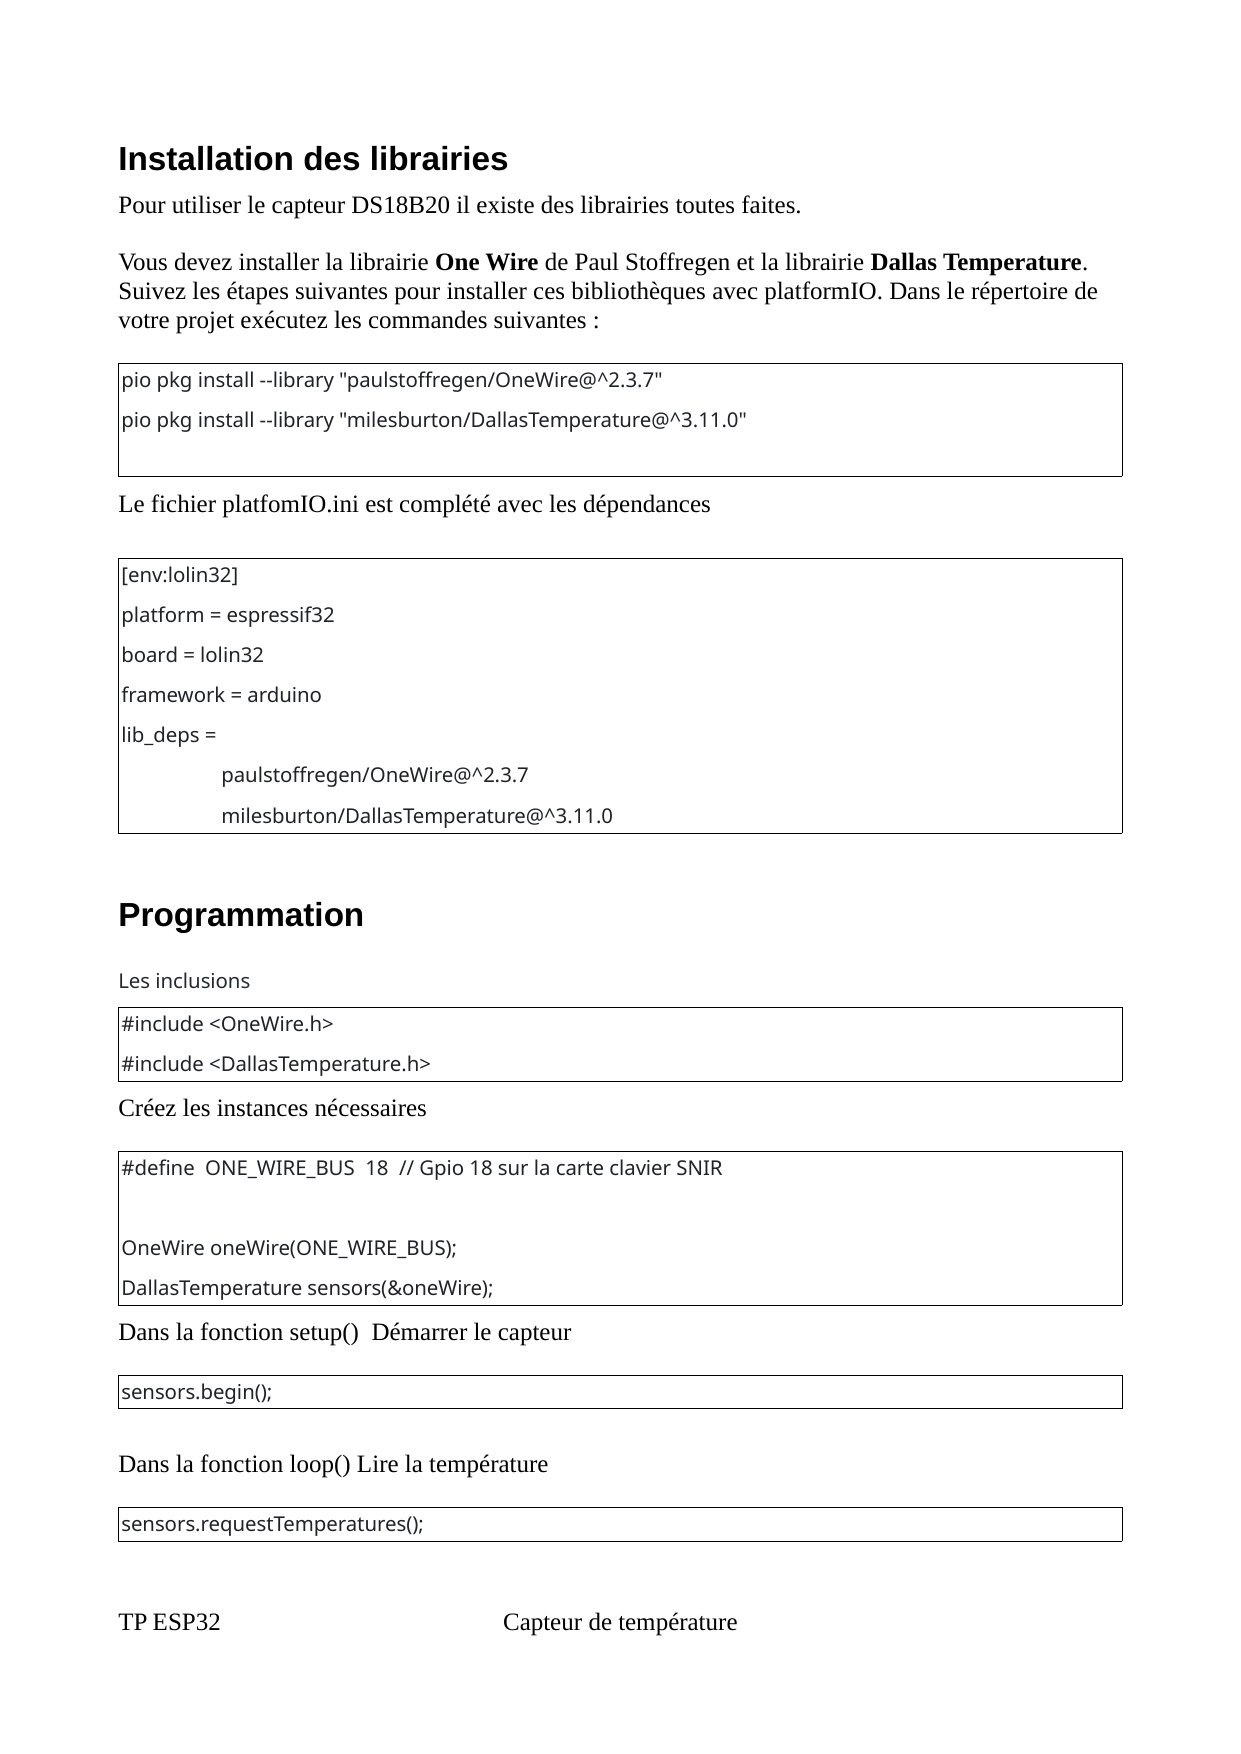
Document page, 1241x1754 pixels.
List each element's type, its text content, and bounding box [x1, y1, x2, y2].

text Vous devez installer la librairie One Wire de Paul Stoffregen et la librairie Dallas Temperature. Suivez les étapes suivantes pour installer ces bibliothèques avec platformIO. Dans le répertoire de votre projet exécutez les commandes suivantes : [118, 247, 1122, 362]
text board = lolin32 [119, 638, 1122, 668]
text pio pkg install --library "milesburton/DallasTemperature@^3.11.0" [119, 402, 1122, 476]
text #define ONE_WIRE_BUS 18 // Gpio 18 sur la carte clavier SNIR [119, 1152, 1122, 1181]
text Le fichier platfomIO.ini est complété avec les dépendances [118, 489, 1122, 517]
subtitle Programmation [118, 895, 1122, 933]
text #include <DallasTemperature.h> [119, 1047, 1122, 1081]
subtitle Installation des librairies [118, 139, 1122, 177]
text sensors.requestTemperatures(); [119, 1508, 1122, 1541]
text pio pkg install --library "paulstoffregen/OneWire@^2.3.7" [119, 364, 1122, 393]
text milesburton/DallasTemperature@^3.11.0 [119, 799, 1122, 833]
text Dans la fonction loop() Lire la température [118, 1449, 1122, 1478]
text [env:lolin32] [119, 559, 1122, 588]
text paulstoffregen/OneWire@^2.3.7 [119, 758, 1122, 789]
text sensors.begin(); [119, 1376, 1122, 1408]
text Pour utiliser le capteur DS18B20 il existe des librairies toutes faites. [118, 190, 1122, 219]
text Dans la fonction setup() Démarrer le capteur [118, 1317, 1122, 1346]
text OneWire oneWire(ONE_WIRE_BUS); [119, 1231, 1122, 1262]
text platform = espressif32 [119, 598, 1122, 628]
text Créez les instances nécessaires [118, 1093, 1122, 1122]
text lib_deps = [119, 718, 1122, 749]
subtitle Les inclusions [118, 967, 1122, 994]
text framework = arduino [119, 678, 1122, 709]
text #include <OneWire.h> [119, 1008, 1122, 1038]
text DallasTemperature sensors(&oneWire); [119, 1271, 1122, 1305]
